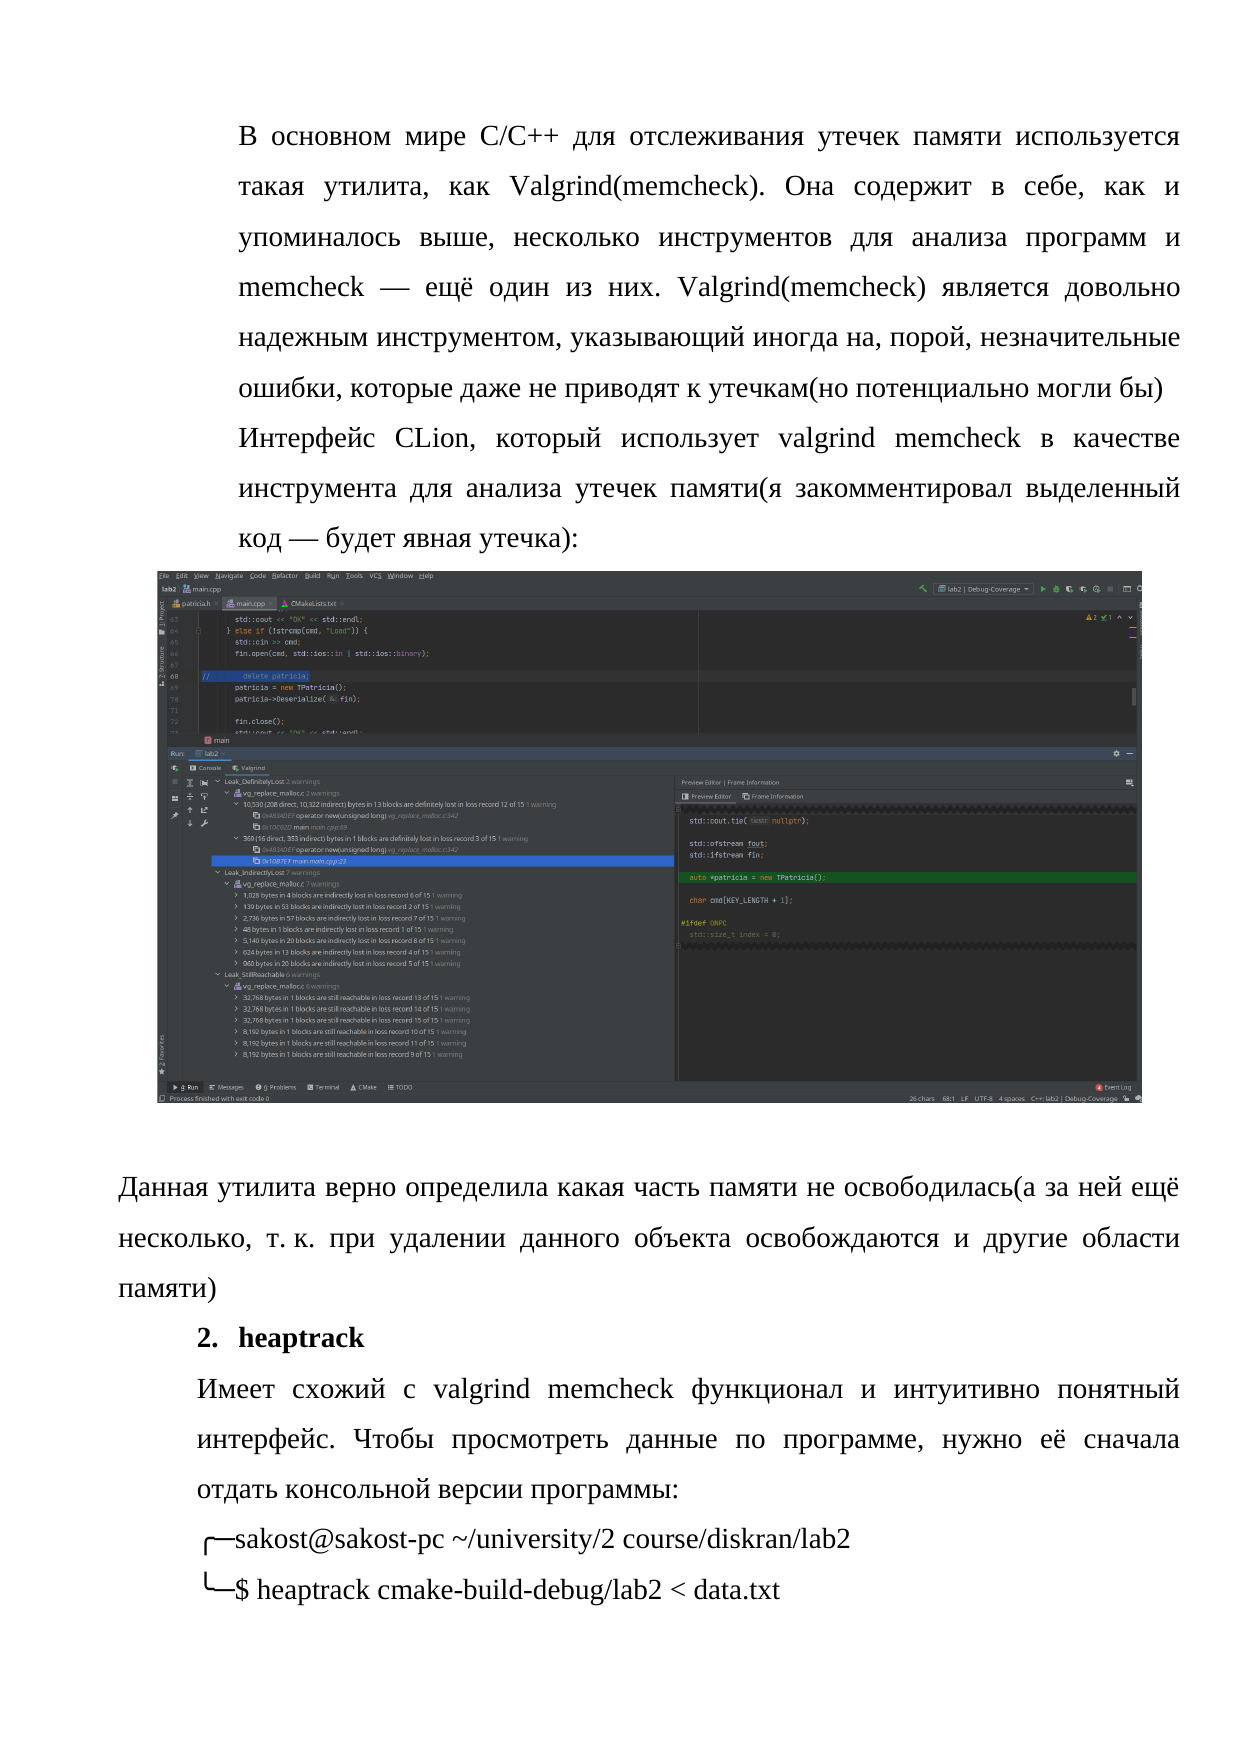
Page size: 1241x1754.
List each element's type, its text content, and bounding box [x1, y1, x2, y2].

list ╰─$ heaptrack cmake-build-debug/lab2 < data.txt [155, 1572, 1181, 1606]
list Имеет схожий с valgrind memcheck функционал и интуитивно понятный интерфейс. Чтобы просмотреть данные по программе, нужно её сначала отдать консольной версии программы: [155, 1371, 1181, 1505]
list ╭─sakost@sakost-pc ~/university/2 course/diskran/lab2 [155, 1522, 1181, 1555]
list В основном мире C/C++ для отслеживания утечек памяти используется такая утилита, как Valgrind(memcheck). Она содержит в себе, как и упоминалось выше, несколько инструментов для анализа программ и memcheck — ещё один из них. Valgrind(memcheck) является довольно надежным инструментом, указывающий иногда на, порой, незначительные ошибки, которые даже не приводят к утечкам(но потенциально могли бы) [197, 118, 1181, 403]
text Данная утилита верно определила какая часть памяти не освободилась(а за ней ещё несколько, т. к. при удалении данного объекта освобождаются и другие области памяти) [118, 1169, 1181, 1304]
picture [157, 571, 1142, 1103]
list Интерфейс CLion, который использует valgrind memcheck в качестве инструмента для анализа утечек памяти(я закомментировал выделенный код — будет явная утечка): [197, 420, 1181, 554]
list heaptrack [197, 1320, 1181, 1354]
